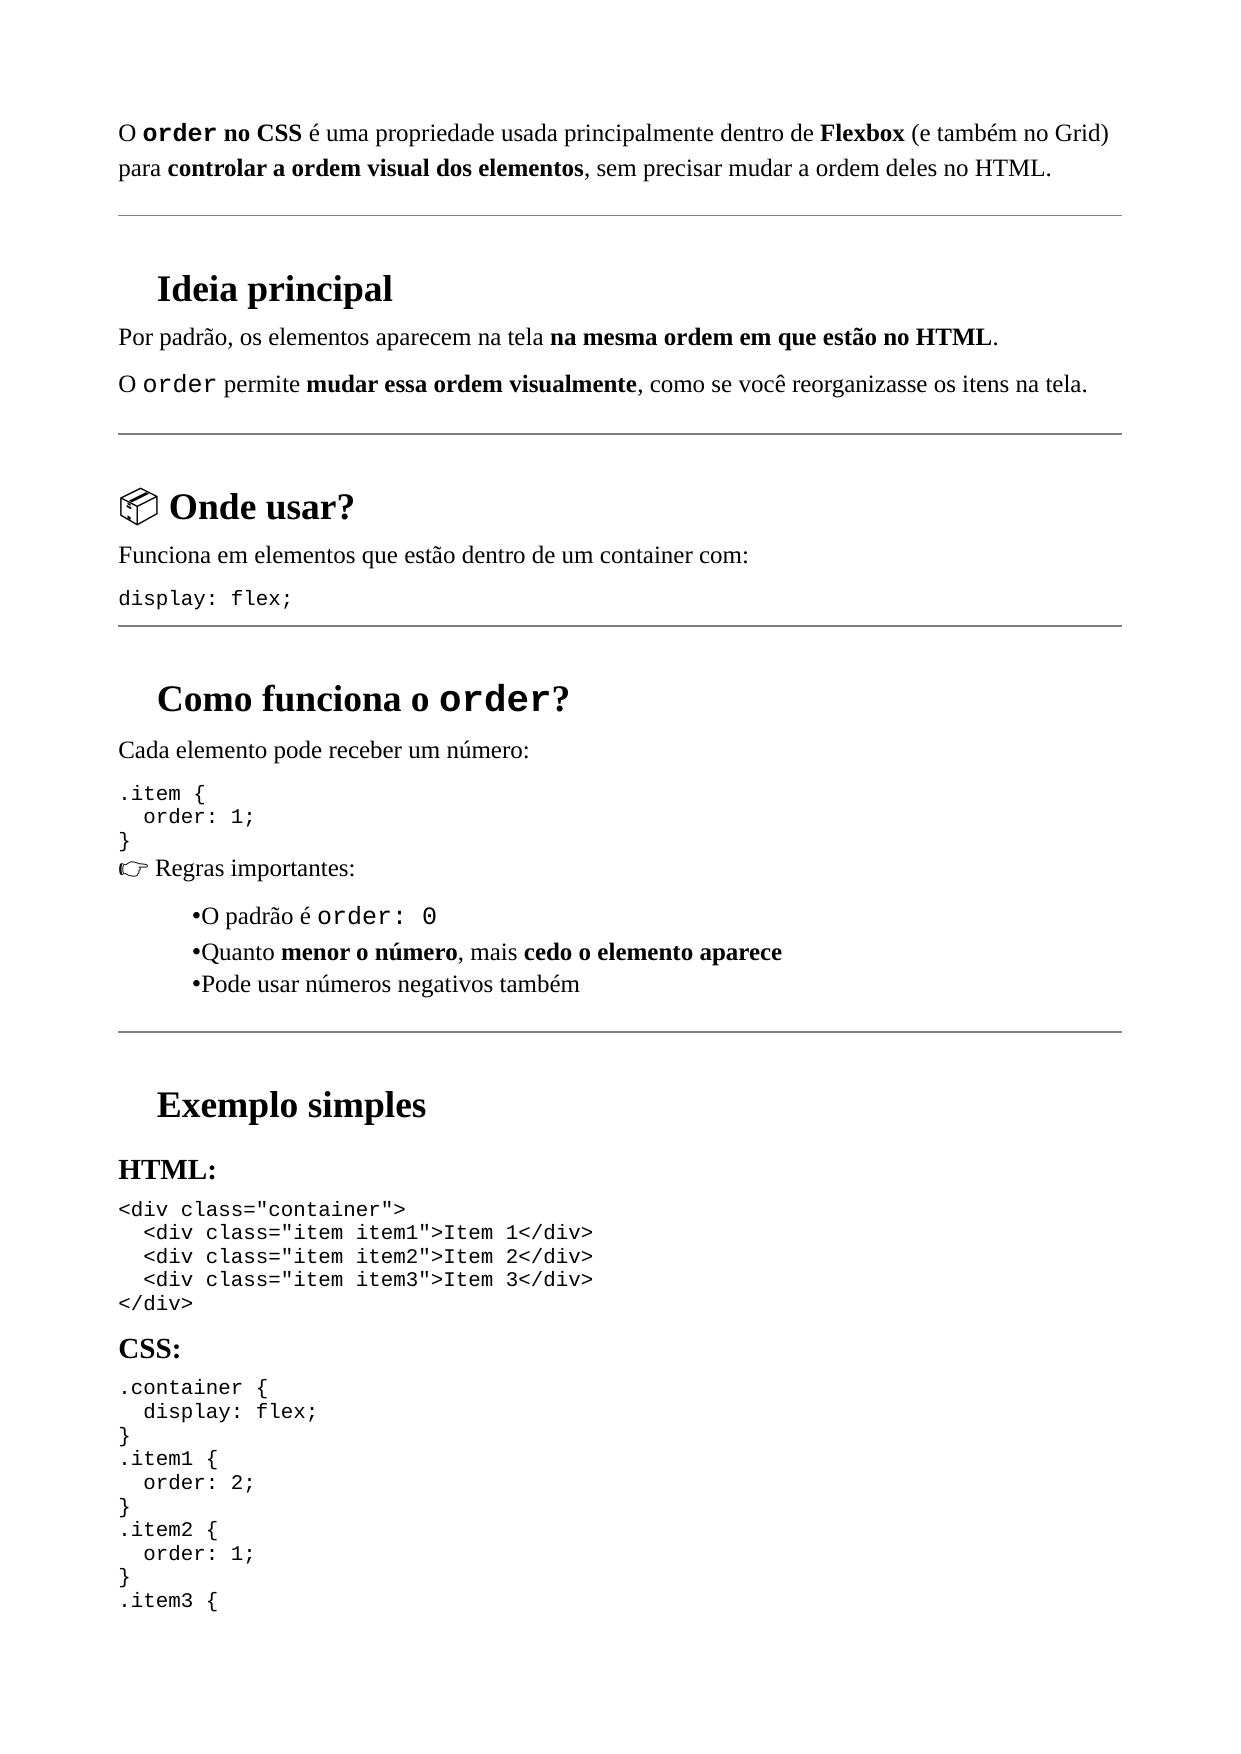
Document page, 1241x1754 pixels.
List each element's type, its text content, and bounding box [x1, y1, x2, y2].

text order: 2; [118, 1472, 1122, 1496]
text } [118, 1496, 1122, 1519]
text } [118, 1425, 1122, 1448]
text order: 1; [118, 1543, 1122, 1567]
subtitle 📦 Onde usar? [118, 484, 1122, 527]
text order: 1; [118, 806, 1122, 830]
text display: flex; [118, 1401, 1122, 1425]
text Funciona em elementos que estão dentro de um container com: [118, 540, 1122, 569]
text display: flex; [118, 587, 1122, 611]
text <div class="item item1">Item 1</div> [118, 1222, 1122, 1246]
text } [118, 830, 1122, 853]
text O order no CSS é uma propriedade usada principalmente dentro de Flexbox (e também no Grid) para controlar a ordem visual dos elementos, sem precisar mudar a ordem deles no HTML. [118, 118, 1122, 182]
list Quanto menor o número, mais cedo o elemento aparece [118, 937, 1122, 965]
text <div class="item item3">Item 3</div> [118, 1269, 1122, 1293]
text O order permite mudar essa ordem visualmente, como se você reorganizasse os itens na tela. [118, 369, 1122, 400]
text </div> [118, 1293, 1122, 1317]
text <div class="item item2">Item 2</div> [118, 1246, 1122, 1269]
subtitle 🔢 Como funciona o order? [118, 676, 1122, 722]
text .item2 { [118, 1519, 1122, 1543]
text .item1 { [118, 1448, 1122, 1472]
text Por padrão, os elementos aparecem na tela na mesma ordem em que estão no HTML. [118, 322, 1122, 350]
text <div class="container"> [118, 1198, 1122, 1222]
text .container { [118, 1377, 1122, 1401]
subtitle 🧩 Exemplo simples [118, 1082, 1122, 1125]
subtitle CSS: [118, 1331, 1122, 1365]
list O padrão é order: 0 [118, 901, 1122, 932]
text 👉 Regras importantes: [118, 853, 1122, 882]
text } [118, 1567, 1122, 1590]
subtitle 🧠 Ideia principal [118, 266, 1122, 309]
subtitle HTML: [118, 1152, 1122, 1186]
text .item { [118, 783, 1122, 806]
list Pode usar números negativos também [118, 969, 1122, 998]
text Cada elemento pode receber um número: [118, 735, 1122, 764]
text .item3 { [118, 1590, 1122, 1614]
